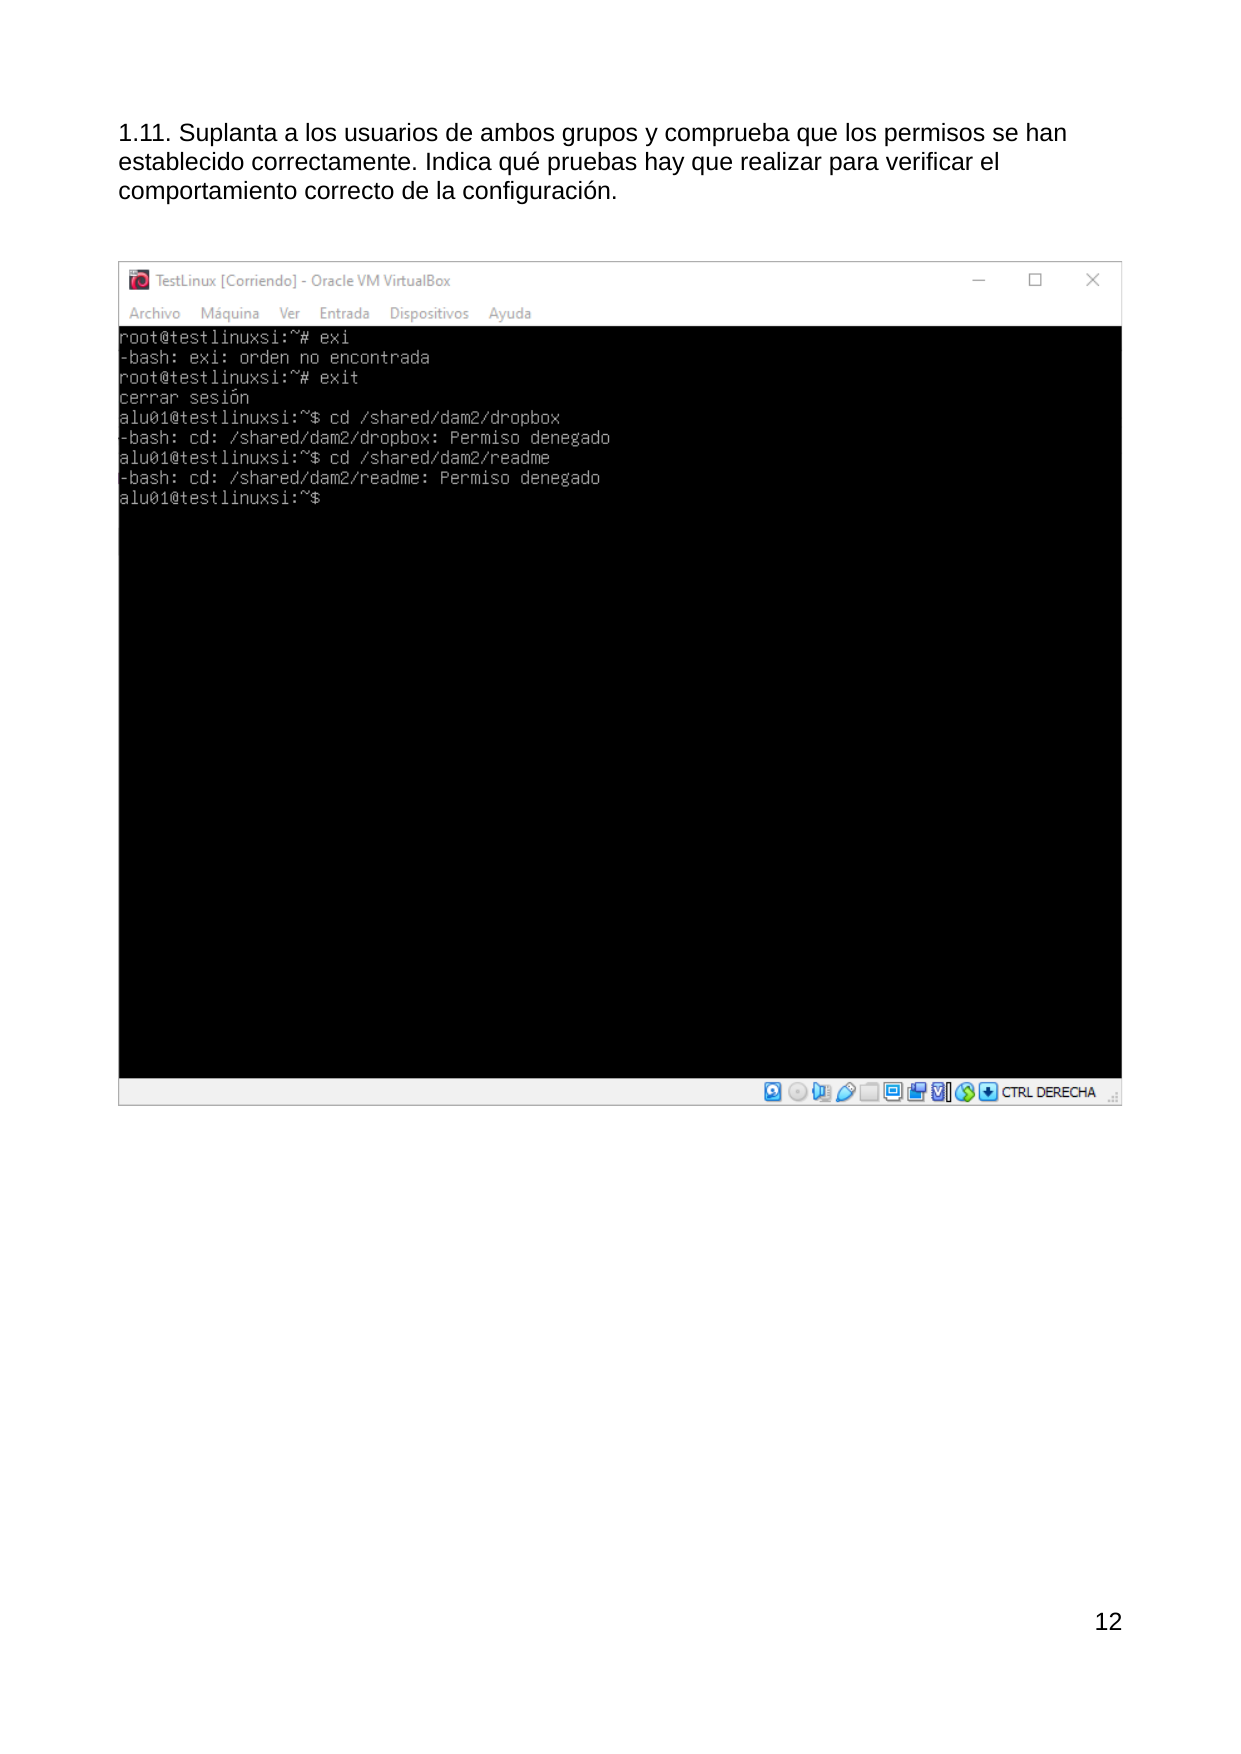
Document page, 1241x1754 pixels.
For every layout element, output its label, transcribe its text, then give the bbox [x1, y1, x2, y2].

picture [118, 261, 1123, 1106]
text 1.11. Suplanta a los usuarios de ambos grupos y comprueba que los permisos se han establecido correctamente. Indica qué pruebas hay que realizar para verificar el comportamiento correcto de la configuración. [118, 118, 1122, 204]
